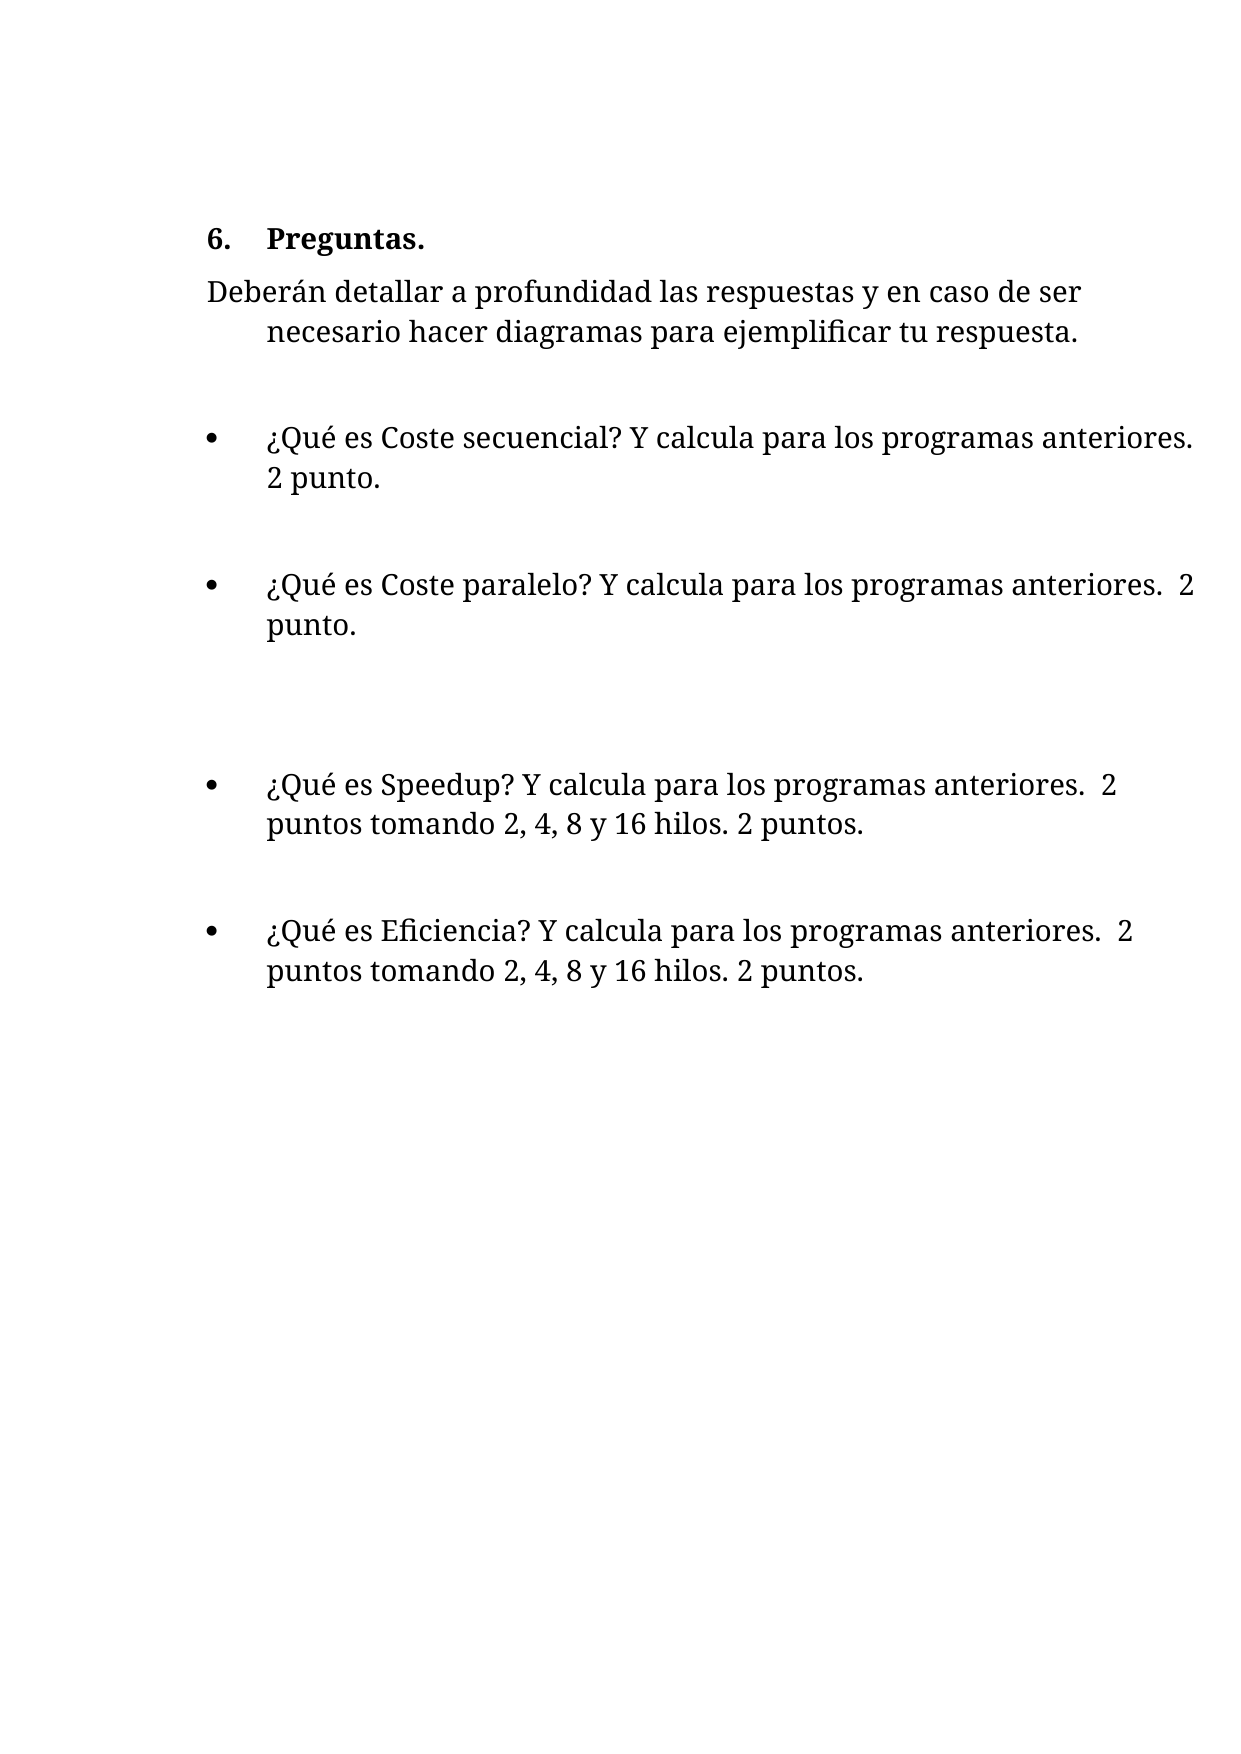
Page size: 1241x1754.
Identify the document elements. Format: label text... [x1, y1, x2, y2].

subtitle Deberán detallar a profundidad las respuestas y en caso de ser necesario hacer diagramas para ejemplificar tu respuesta. [207, 271, 1198, 351]
subtitle ¿Qué es Coste paralelo? Y calcula para los programas anteriores. 2 punto. [207, 564, 1198, 643]
subtitle ¿Qué es Speedup? Y calcula para los programas anteriores. 2 puntos tomando 2, 4, 8 y 16 hilos. 2 puntos. [207, 764, 1198, 843]
subtitle Preguntas. [207, 218, 1198, 258]
subtitle ¿Qué es Coste secuencial? Y calcula para los programas anteriores. 2 punto. [207, 418, 1198, 497]
subtitle ¿Qué es Eficiencia? Y calcula para los programas anteriores. 2 puntos tomando 2, 4, 8 y 16 hilos. 2 puntos. [207, 910, 1198, 989]
